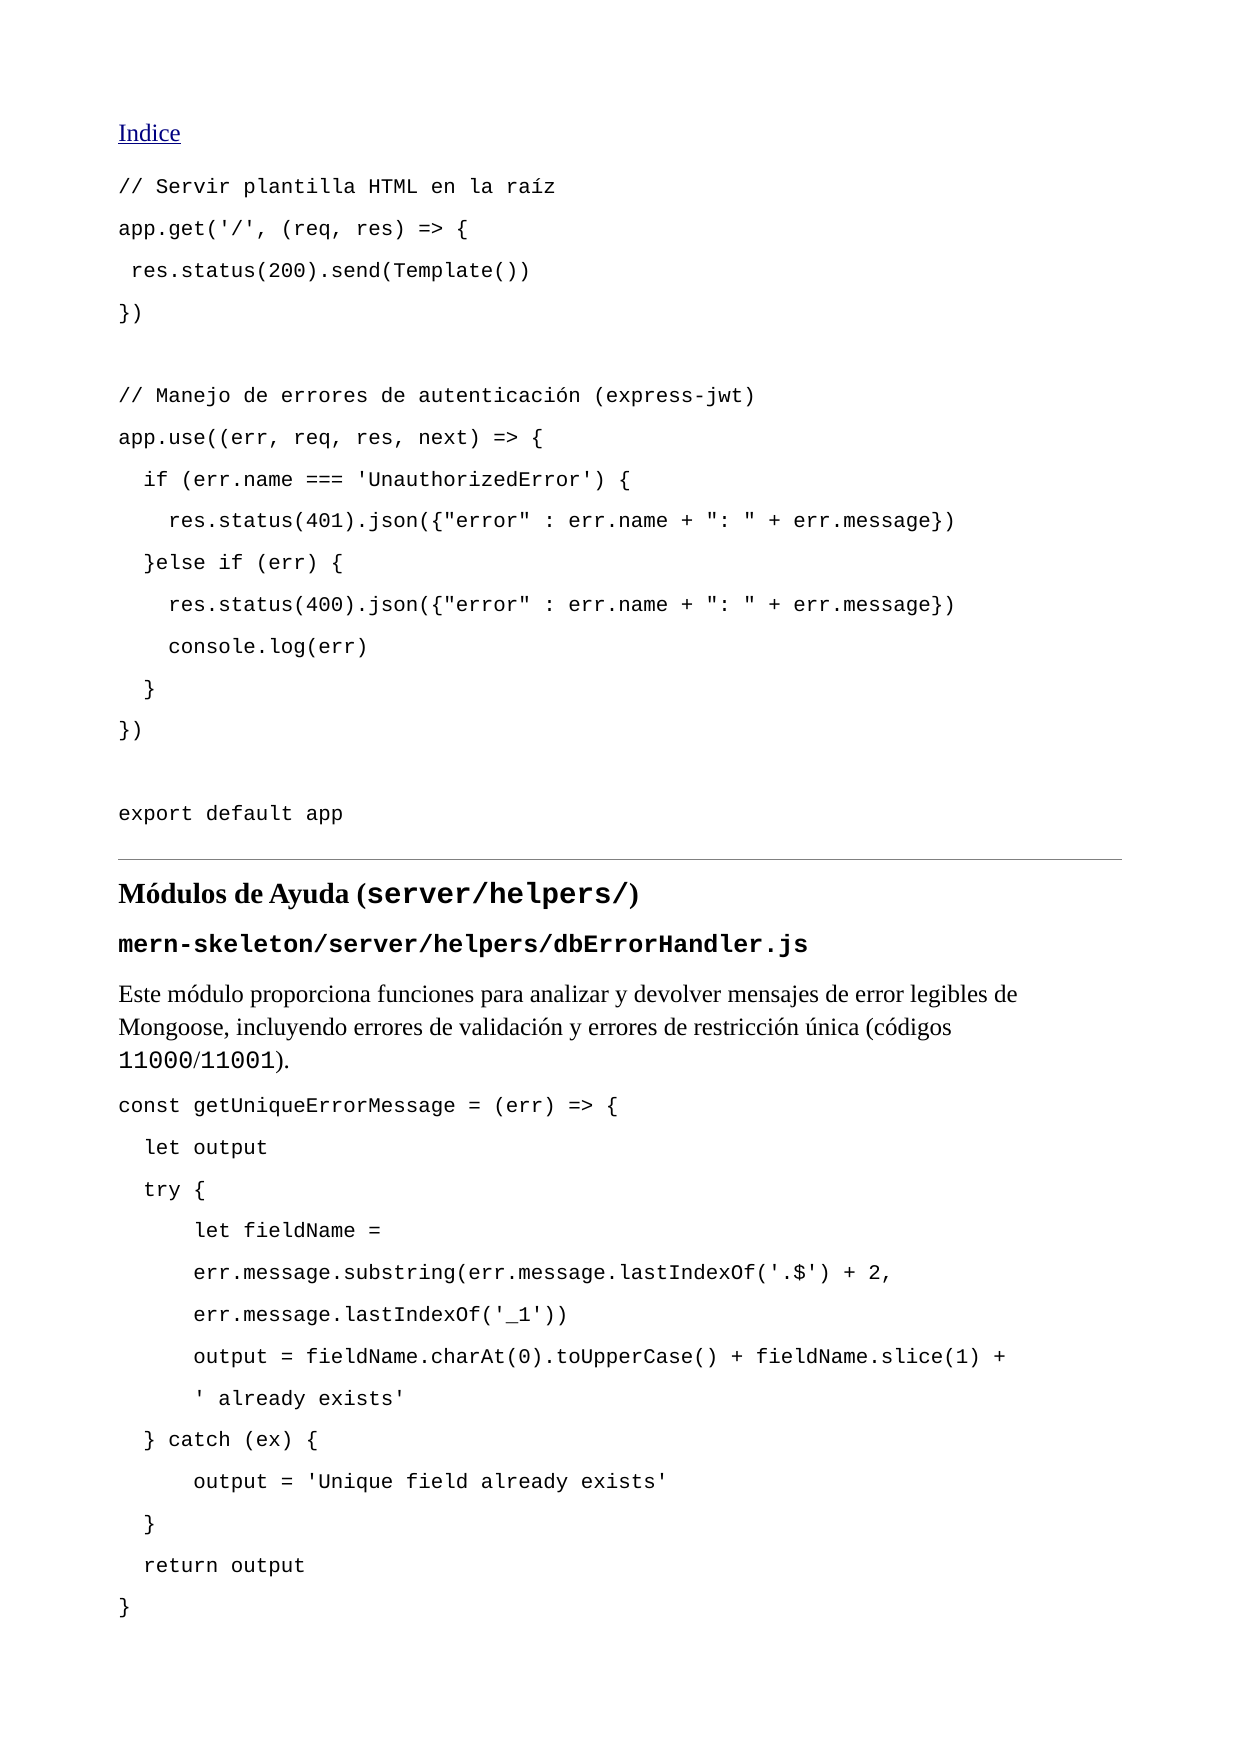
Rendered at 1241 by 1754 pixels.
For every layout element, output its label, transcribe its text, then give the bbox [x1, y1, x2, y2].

text output = fieldName.charAt(0).toUpperCase() + fieldName.slice(1) + [118, 1346, 1122, 1369]
text err.message.substring(err.message.lastIndexOf('.$') + 2, [118, 1262, 1122, 1286]
text // Servir plantilla HTML en la raíz [118, 176, 1122, 200]
text } [118, 1513, 1122, 1537]
text res.status(400).json({"error" : err.name + ": " + err.message}) [118, 594, 1122, 618]
text }else if (err) { [118, 552, 1122, 576]
text let output [118, 1137, 1122, 1161]
text Este módulo proporciona funciones para analizar y devolver mensajes de error legibles de Mongoose, incluyendo errores de validación y errores de restricción única (códigos 11000/11001). [118, 979, 1122, 1076]
text } catch (ex) { [118, 1429, 1122, 1453]
text app.get('/', (req, res) => { [118, 218, 1122, 242]
text try { [118, 1179, 1122, 1202]
text return output [118, 1555, 1122, 1578]
text ' already exists' [118, 1388, 1122, 1411]
text } [118, 678, 1122, 701]
text err.message.lastIndexOf('_1')) [118, 1304, 1122, 1328]
text res.status(401).json({"error" : err.name + ": " + err.message}) [118, 511, 1122, 534]
text let fieldName = [118, 1221, 1122, 1244]
text const getUniqueErrorMessage = (err) => { [118, 1095, 1122, 1119]
text app.use((err, req, res, next) => { [118, 427, 1122, 451]
text console.log(err) [118, 636, 1122, 659]
text output = 'Unique field already exists' [118, 1471, 1122, 1495]
text } [118, 1596, 1122, 1620]
subtitle Módulos de Ayuda (server/helpers/) [118, 876, 1122, 912]
text }) [118, 719, 1122, 743]
subtitle mern-skeleton/server/helpers/dbErrorHandler.js [118, 932, 1122, 960]
text // Manejo de errores de autenticación (express-jwt) [118, 385, 1122, 409]
text if (err.name === 'UnauthorizedError') { [118, 469, 1122, 492]
text export default app [118, 803, 1122, 827]
text }) [118, 302, 1122, 325]
text res.status(200).send(Template()) [118, 260, 1122, 283]
